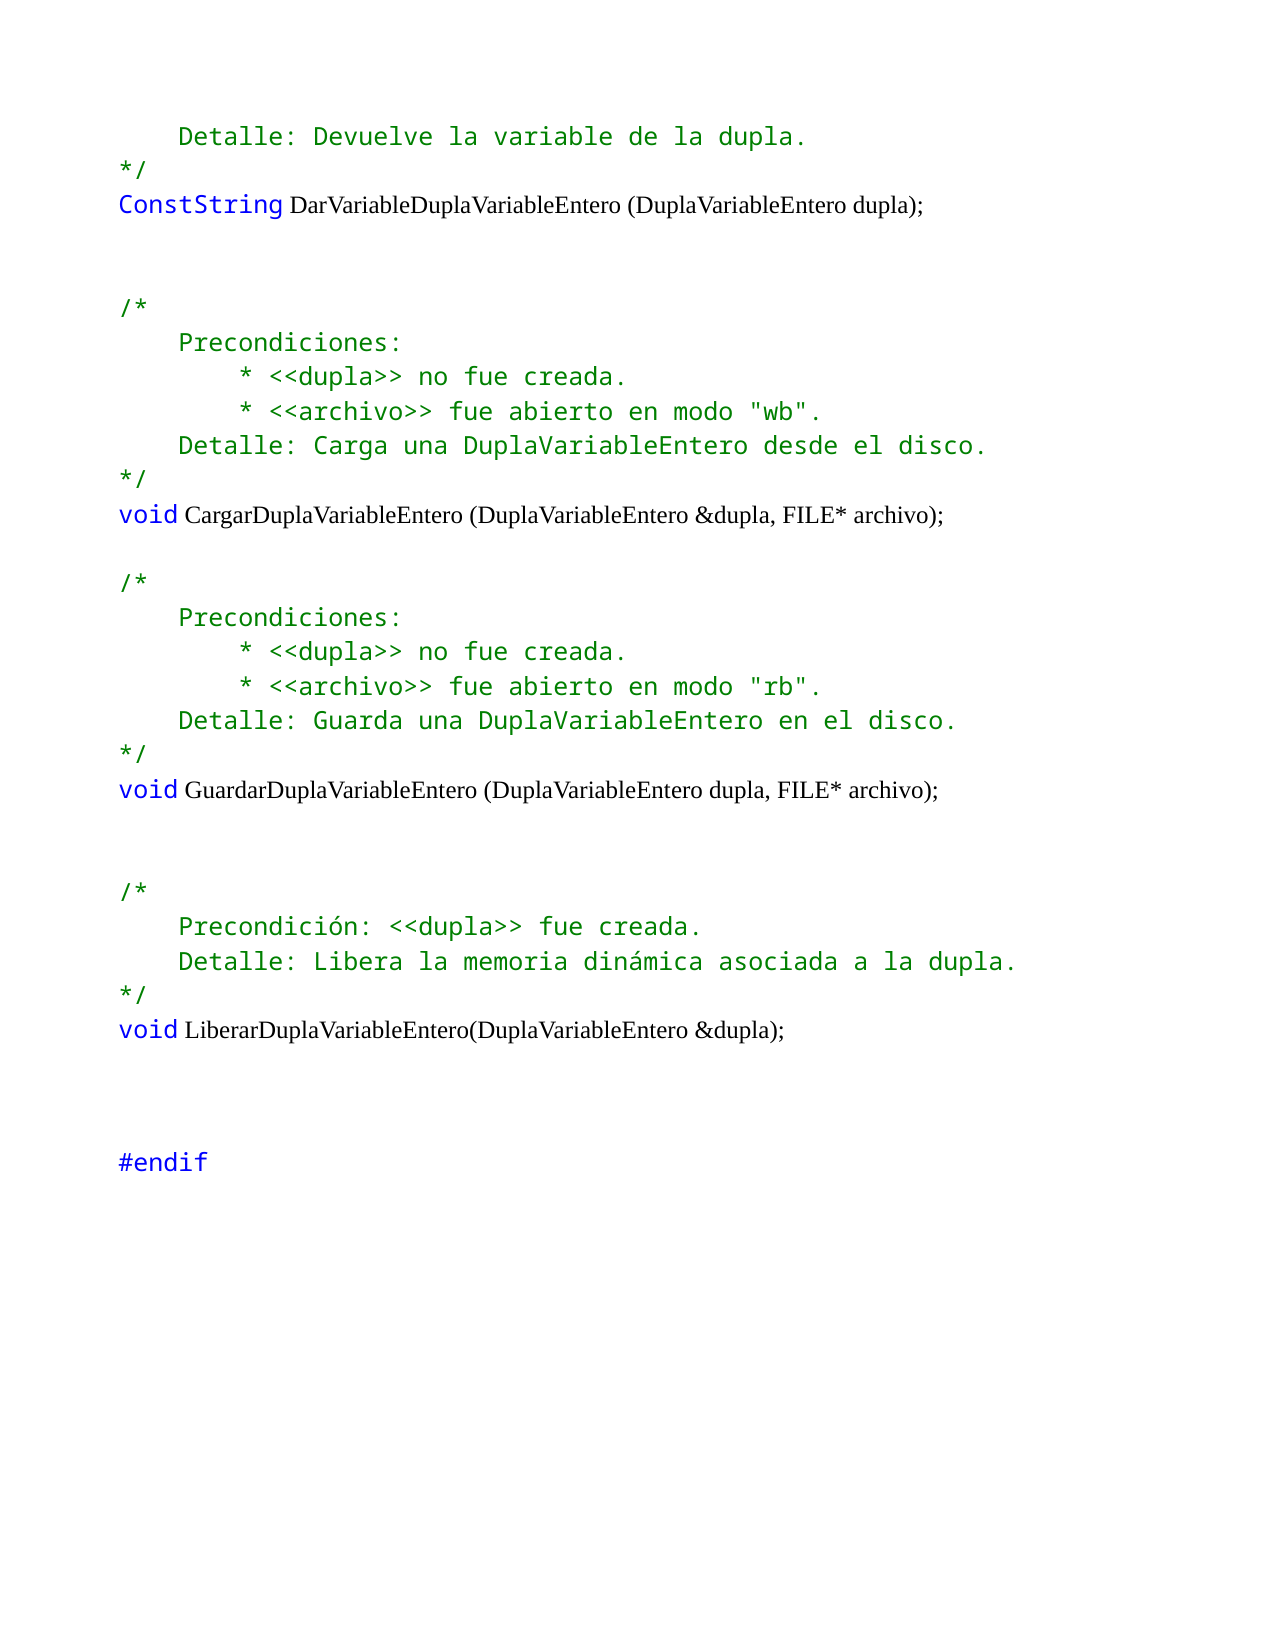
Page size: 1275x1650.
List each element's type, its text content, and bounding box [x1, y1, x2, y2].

text Detalle: Libera la memoria dinámica asociada a la dupla. [118, 943, 1157, 977]
text */ [118, 152, 1157, 187]
text */ [118, 462, 1157, 496]
text */ [118, 737, 1157, 771]
text */ [118, 977, 1157, 1012]
text Detalle: Carga una DuplaVariableEntero desde el disco. [118, 427, 1157, 462]
text Precondición: <<dupla>> fue creada. [118, 909, 1157, 943]
text * <<archivo>> fue abierto en modo "rb". [118, 668, 1157, 702]
text * <<archivo>> fue abierto en modo "wb". [118, 393, 1157, 427]
text * <<dupla>> no fue creada. [118, 359, 1157, 393]
text * <<dupla>> no fue creada. [118, 634, 1157, 668]
text /* [118, 290, 1157, 324]
text Detalle: Devuelve la variable de la dupla. [118, 118, 1157, 152]
text ConstString DarVariableDuplaVariableEntero (DuplaVariableEntero dupla); [118, 187, 1157, 221]
text void GuardarDuplaVariableEntero (DuplaVariableEntero dupla, FILE* archivo); [118, 771, 1157, 806]
text Detalle: Guarda una DuplaVariableEntero en el disco. [118, 702, 1157, 737]
text /* [118, 565, 1157, 599]
text #endif [118, 1144, 1157, 1179]
text Precondiciones: [118, 324, 1157, 359]
text void LiberarDuplaVariableEntero(DuplaVariableEntero &dupla); [118, 1012, 1157, 1046]
text void CargarDuplaVariableEntero (DuplaVariableEntero &dupla, FILE* archivo); [118, 496, 1157, 531]
text Precondiciones: [118, 599, 1157, 634]
text /* [118, 874, 1157, 909]
